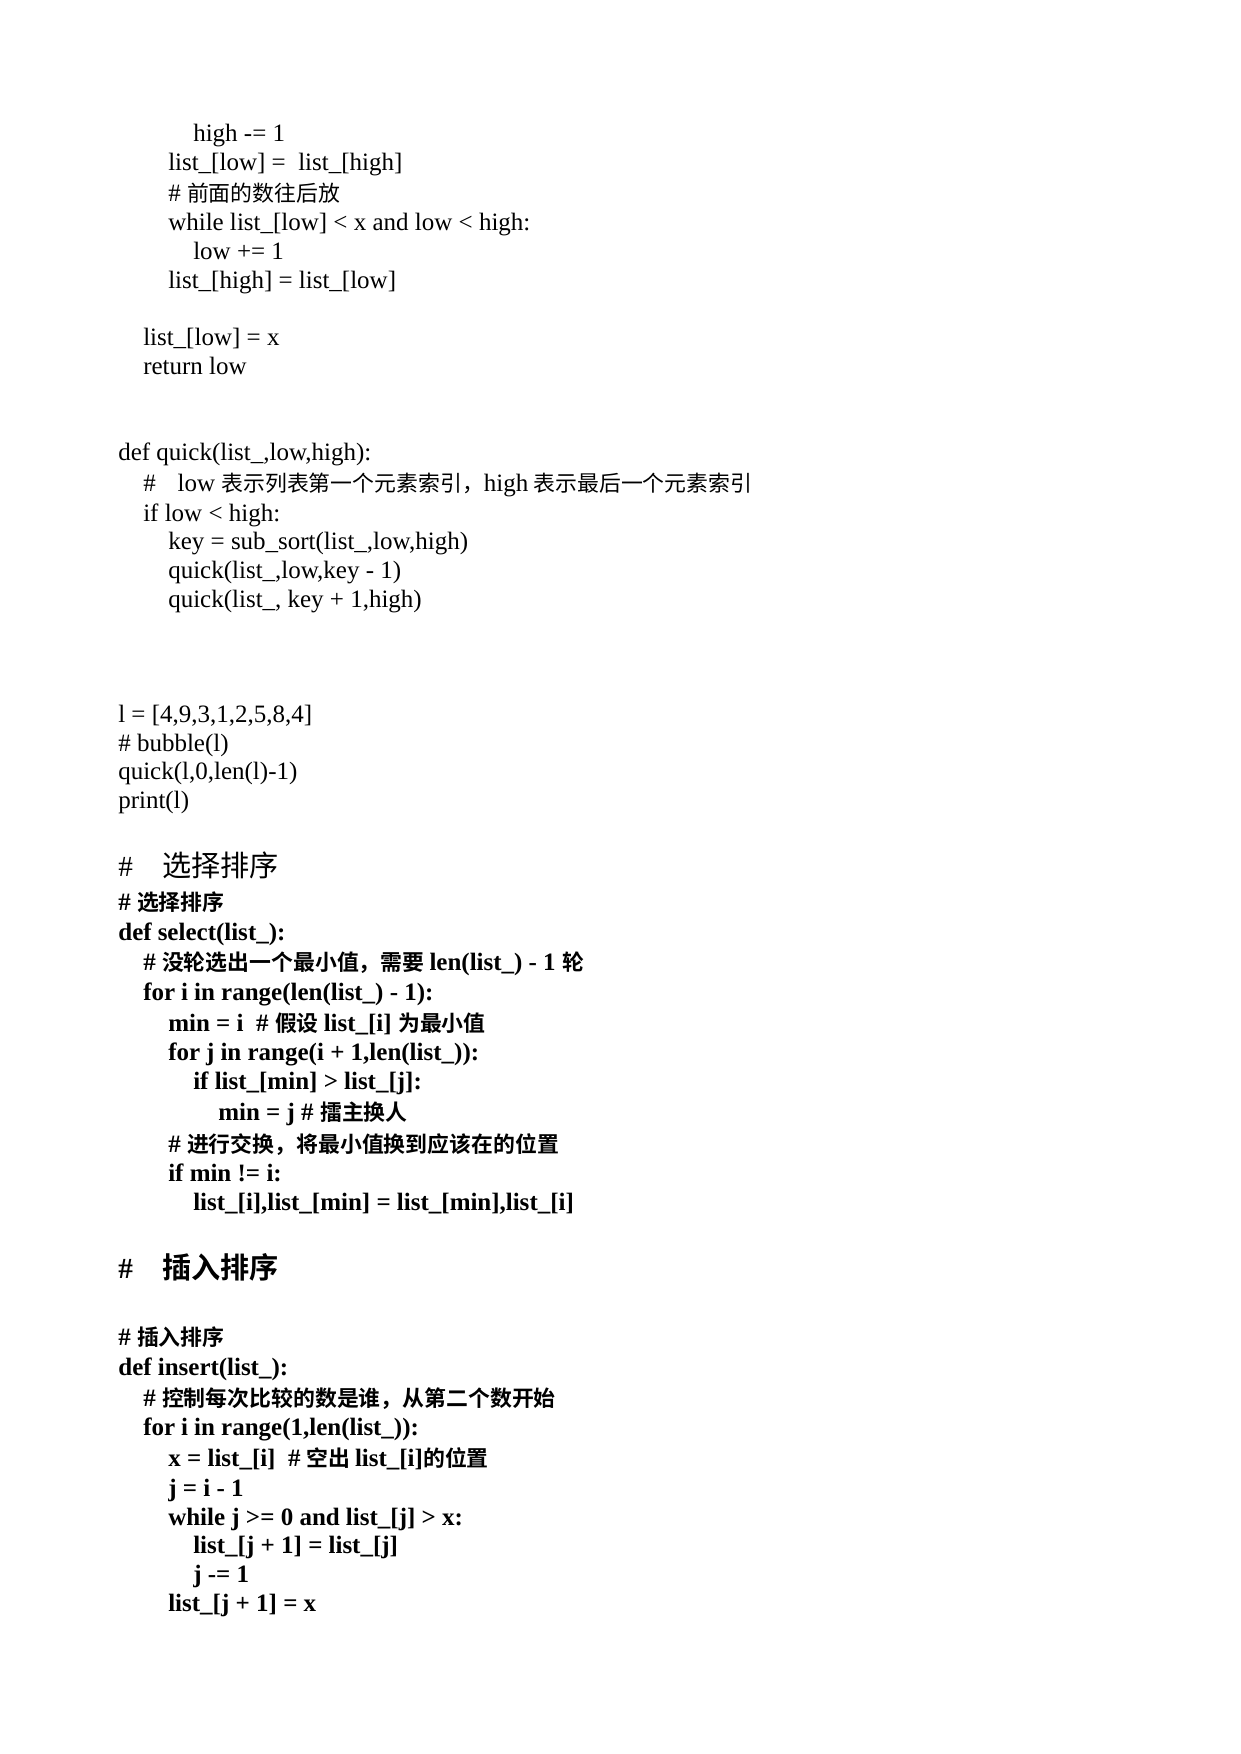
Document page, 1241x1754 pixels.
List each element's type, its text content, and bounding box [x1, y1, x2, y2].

text # 插入排序 [118, 1244, 1122, 1287]
text low += 1 [118, 236, 1122, 265]
text list_[low] = list_[high] [118, 147, 1122, 176]
text while j >= 0 and list_[j] > x: [118, 1502, 1122, 1530]
text # 前面的数往后放 [118, 176, 1122, 207]
text if list_[min] > list_[j]: [118, 1066, 1122, 1095]
text return low [118, 351, 1122, 380]
text # 插入排序 [118, 1320, 1122, 1352]
text j -= 1 [118, 1559, 1122, 1588]
text list_[high] = list_[low] [118, 265, 1122, 293]
text print(l) [118, 785, 1122, 814]
text # 选择排序 [118, 885, 1122, 917]
text l = [4,9,3,1,2,5,8,4] [118, 699, 1122, 728]
text for i in range(1,len(list_)): [118, 1412, 1122, 1441]
text high -= 1 [118, 118, 1122, 147]
text while list_[low] < x and low < high: [118, 207, 1122, 236]
text def select(list_): [118, 917, 1122, 945]
text if min != i: [118, 1158, 1122, 1187]
text # 控制每次比较的数是谁，从第二个数开始 [118, 1381, 1122, 1412]
text # bubble(l) [118, 728, 1122, 756]
text min = i # 假设 list_[i] 为最小值 [118, 1006, 1122, 1037]
text def insert(list_): [118, 1352, 1122, 1381]
text quick(l,0,len(l)-1) [118, 756, 1122, 785]
text key = sub_sort(list_,low,high) [118, 526, 1122, 555]
text list_[j + 1] = list_[j] [118, 1530, 1122, 1559]
text if low < high: [118, 498, 1122, 526]
text # 选择排序 [118, 843, 1122, 885]
text min = j # 擂主换人 [118, 1095, 1122, 1127]
text list_[j + 1] = x [118, 1588, 1122, 1617]
text for i in range(len(list_) - 1): [118, 977, 1122, 1006]
text quick(list_,low,key - 1) [118, 555, 1122, 584]
text j = i - 1 [118, 1473, 1122, 1502]
text list_[low] = x [118, 322, 1122, 351]
text quick(list_, key + 1,high) [118, 584, 1122, 613]
text x = list_[i] # 空出list_[i]的位置 [118, 1441, 1122, 1473]
text # 没轮选出一个最小值，需要 len(list_) - 1 轮 [118, 945, 1122, 977]
text def quick(list_,low,high): [118, 437, 1122, 466]
text for j in range(i + 1,len(list_)): [118, 1037, 1122, 1066]
text # 进行交换，将最小值换到应该在的位置 [118, 1127, 1122, 1158]
text list_[i],list_[min] = list_[min],list_[i] [118, 1187, 1122, 1216]
text # low 表示列表第一个元素索引，high表示最后一个元素索引 [118, 466, 1122, 498]
